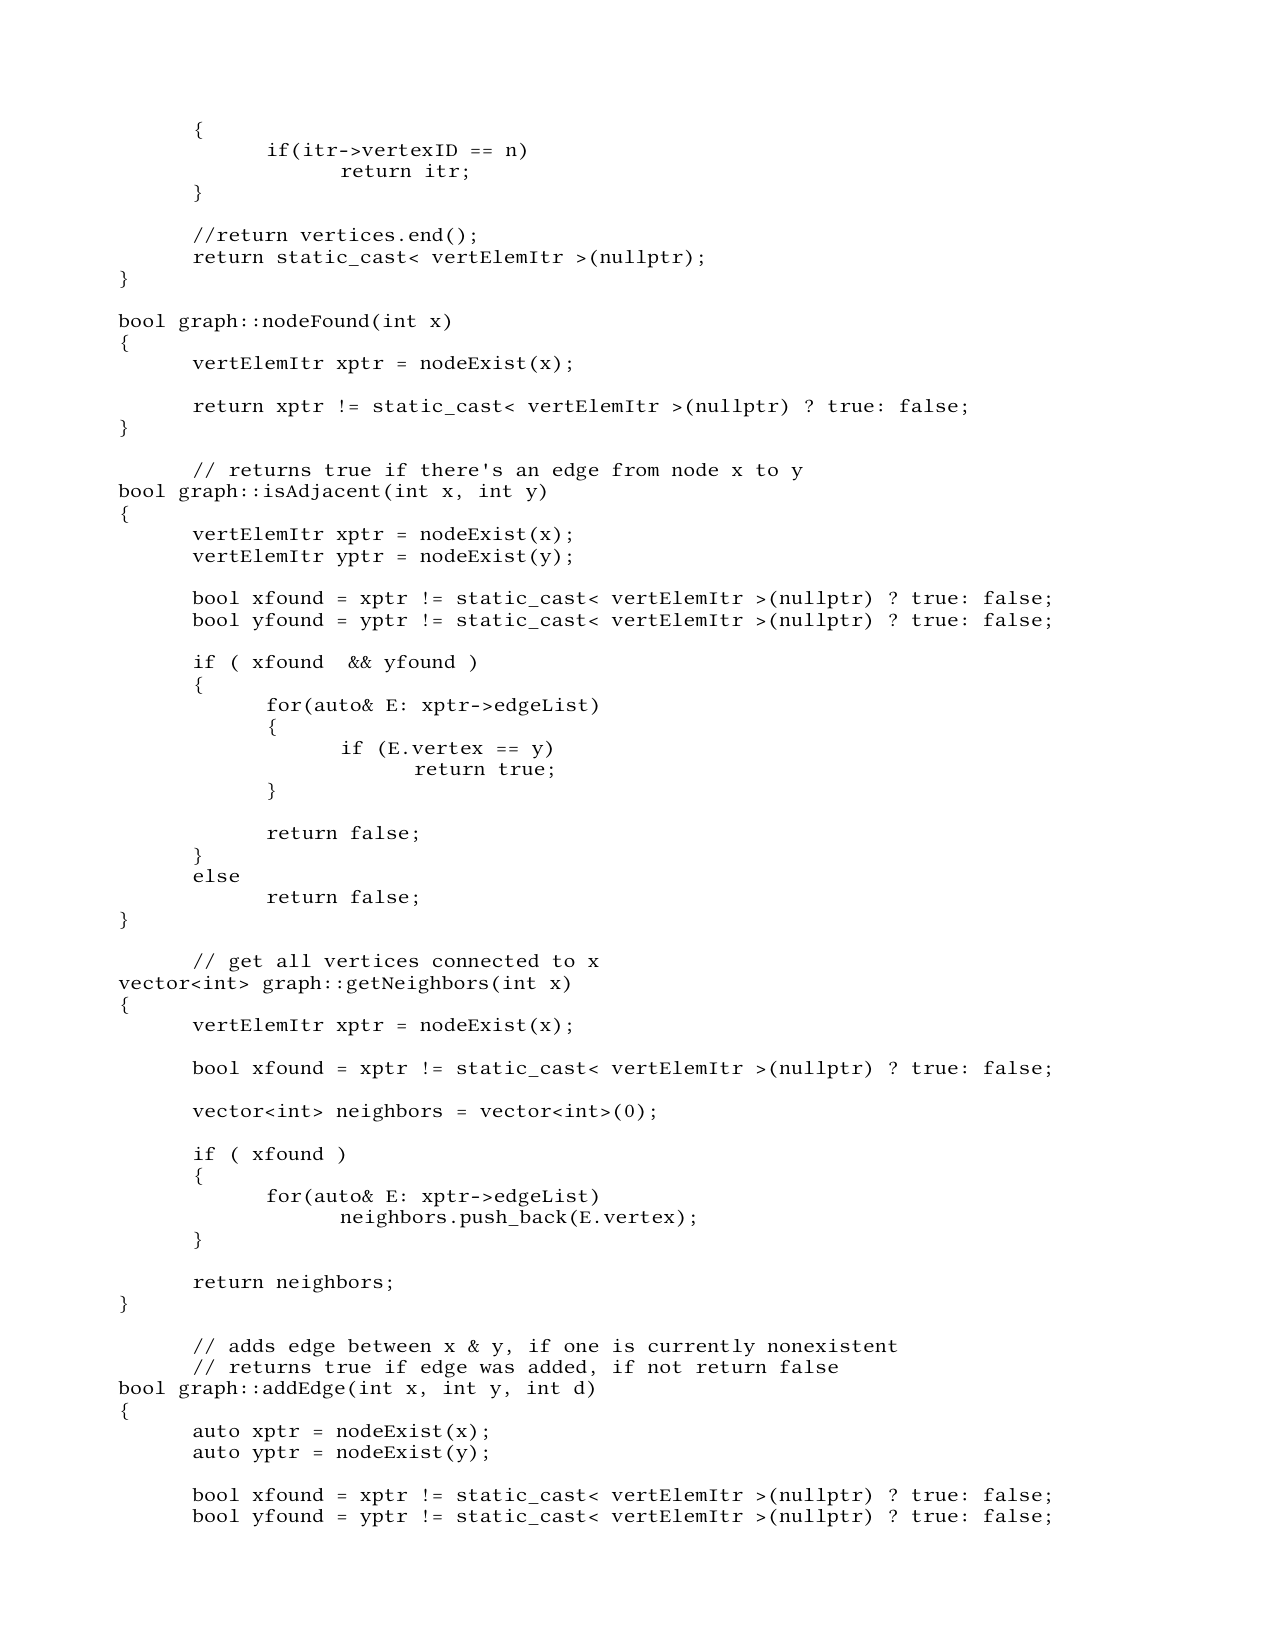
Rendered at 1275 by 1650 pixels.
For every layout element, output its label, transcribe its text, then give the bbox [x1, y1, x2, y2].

text return false; [118, 823, 1157, 844]
text // get all vertices connected to x [118, 951, 1157, 972]
text } [118, 908, 1157, 929]
text { [118, 994, 1157, 1015]
text bool graph::isAdjacent(int x, int y) [118, 481, 1157, 502]
text } [118, 417, 1157, 438]
text return false; [118, 887, 1157, 908]
text } [118, 1293, 1157, 1314]
text // returns true if there's an edge from node x to y [118, 460, 1157, 481]
text if (E.vertex == y) [118, 737, 1157, 759]
text bool xfound = xptr != static_cast< vertElemItr >(nullptr) ? true: false; [118, 1485, 1157, 1506]
text } [118, 780, 1157, 801]
text return true; [118, 759, 1157, 780]
text { [118, 1164, 1157, 1186]
text // returns true if edge was added, if not return false [118, 1357, 1157, 1378]
text vertElemItr xptr = nodeExist(x); [118, 1015, 1157, 1036]
text //return vertices.end(); [118, 225, 1157, 246]
text if(itr->vertexID == n) [118, 139, 1157, 161]
text bool yfound = yptr != static_cast< vertElemItr >(nullptr) ? true: false; [118, 1506, 1157, 1527]
text return static_cast< vertElemItr >(nullptr); [118, 246, 1157, 268]
text { [118, 716, 1157, 737]
text if ( xfound && yfound ) [118, 652, 1157, 673]
text bool xfound = xptr != static_cast< vertElemItr >(nullptr) ? true: false; [118, 588, 1157, 609]
text { [118, 1399, 1157, 1421]
text { [118, 502, 1157, 524]
text } [118, 1228, 1157, 1250]
text bool yfound = yptr != static_cast< vertElemItr >(nullptr) ? true: false; [118, 609, 1157, 631]
text bool xfound = xptr != static_cast< vertElemItr >(nullptr) ? true: false; [118, 1058, 1157, 1079]
text auto yptr = nodeExist(y); [118, 1442, 1157, 1463]
text vector<int> neighbors = vector<int>(0); [118, 1100, 1157, 1122]
text auto xptr = nodeExist(x); [118, 1421, 1157, 1442]
text return xptr != static_cast< vertElemItr >(nullptr) ? true: false; [118, 396, 1157, 417]
text return itr; [118, 161, 1157, 182]
text return neighbors; [118, 1271, 1157, 1293]
text { [118, 332, 1157, 353]
text } [118, 268, 1157, 289]
text else [118, 866, 1157, 887]
text bool graph::nodeFound(int x) [118, 310, 1157, 332]
text } [118, 182, 1157, 203]
text { [118, 673, 1157, 695]
text vector<int> graph::getNeighbors(int x) [118, 972, 1157, 994]
text vertElemItr yptr = nodeExist(y); [118, 545, 1157, 567]
text } [118, 844, 1157, 866]
text vertElemItr xptr = nodeExist(x); [118, 353, 1157, 374]
text neighbors.push_back(E.vertex); [118, 1207, 1157, 1228]
text vertElemItr xptr = nodeExist(x); [118, 524, 1157, 545]
text // adds edge between x & y, if one is currently nonexistent [118, 1335, 1157, 1357]
text bool graph::addEdge(int x, int y, int d) [118, 1378, 1157, 1399]
text for(auto& E: xptr->edgeList) [118, 1186, 1157, 1207]
text { [118, 118, 1157, 139]
text for(auto& E: xptr->edgeList) [118, 695, 1157, 716]
text if ( xfound ) [118, 1143, 1157, 1164]
